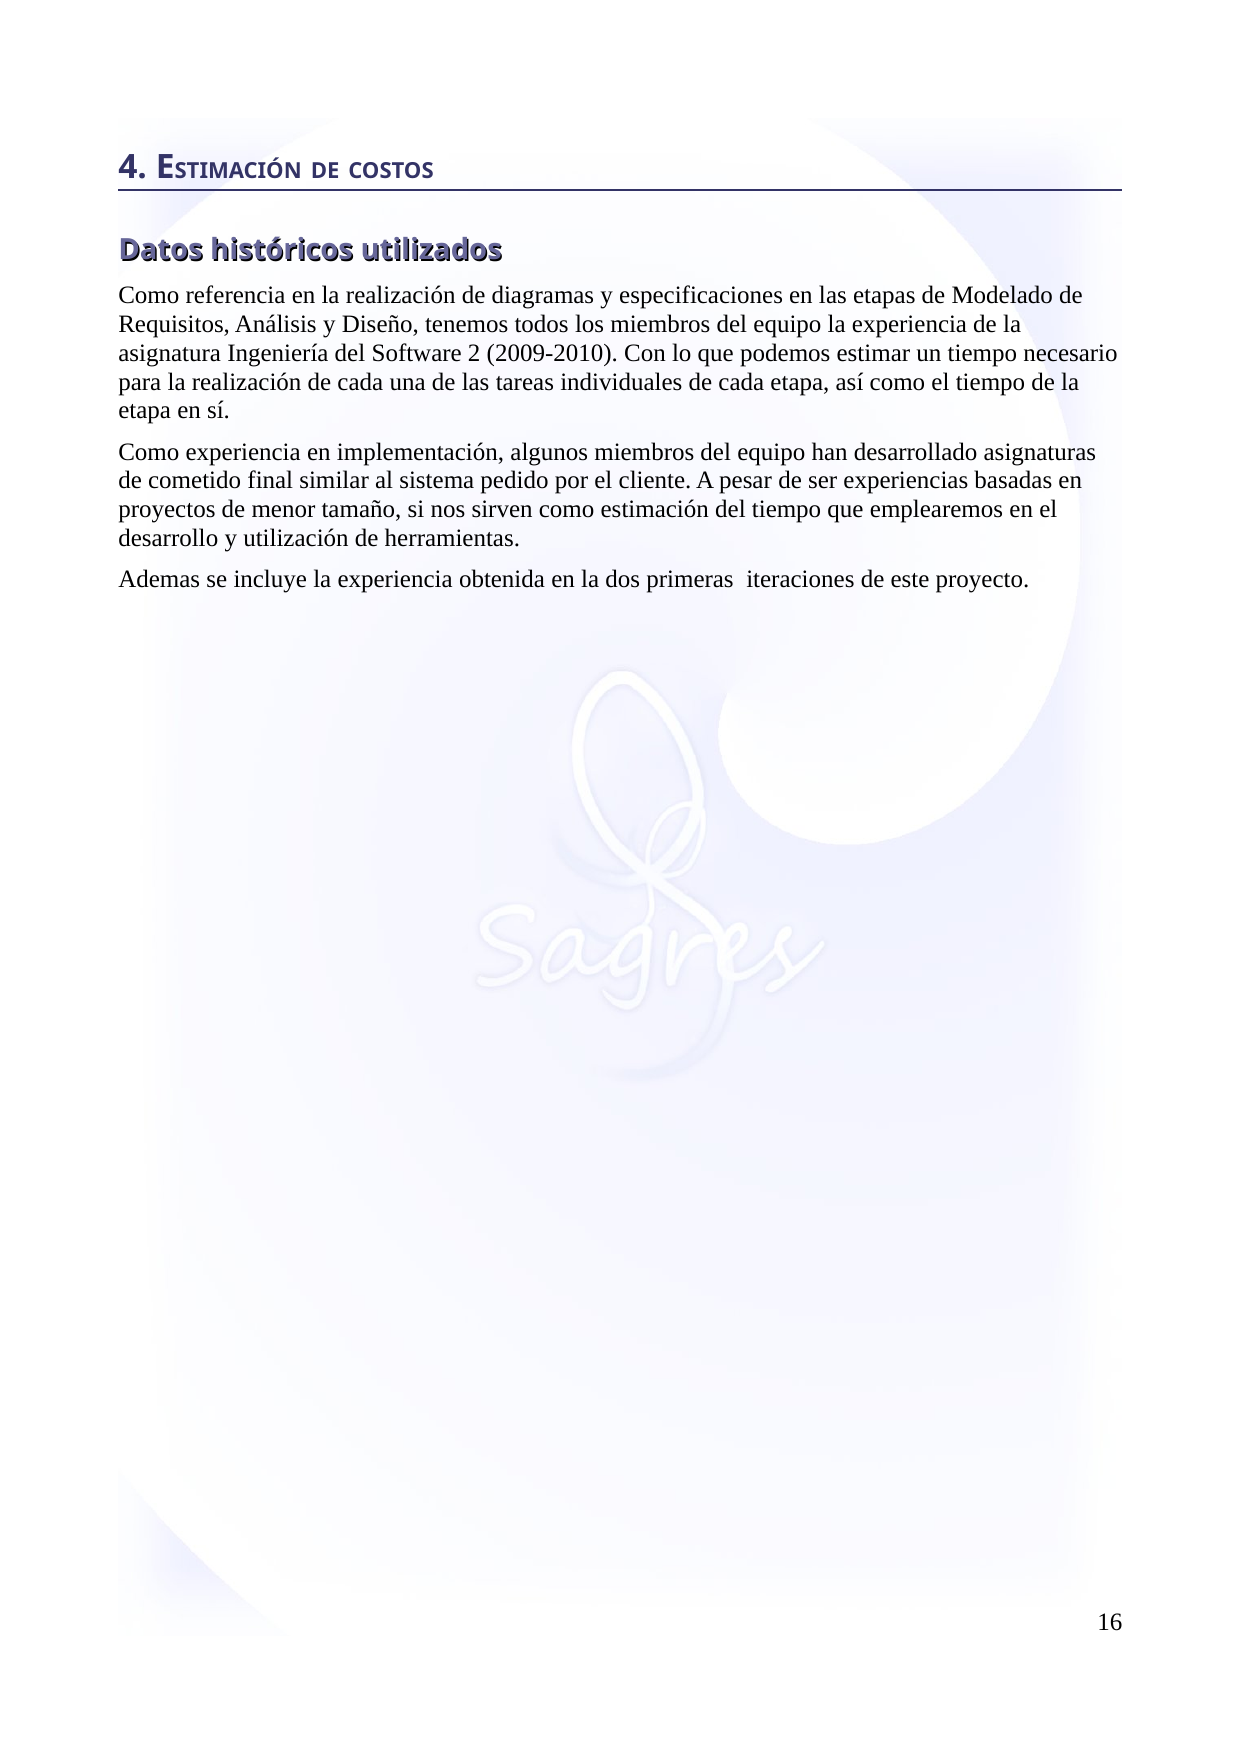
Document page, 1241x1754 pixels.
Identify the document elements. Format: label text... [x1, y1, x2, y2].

picture [118, 191, 1122, 228]
subtitle 4. Estimación de costos [118, 143, 1122, 189]
picture [118, 268, 1122, 281]
picture [118, 552, 1122, 564]
text Como experiencia en implementación, algunos miembros del equipo han desarrollado asignaturas de cometido final similar al sistema pedido por el cliente. A pesar de ser experiencias basadas en proyectos de menor tamaño, si nos sirven como estimación del tiempo que emplearemos en el desarrollo y utilización de herramientas. [118, 437, 1122, 552]
picture [118, 593, 1122, 1636]
picture [118, 424, 1122, 437]
subtitle Datos históricos utilizados [118, 228, 1122, 268]
text Ademas se incluye la experiencia obtenida en la dos primeras iteraciones de este proyecto. [118, 564, 1122, 593]
text Como referencia en la realización de diagramas y especificaciones en las etapas de Modelado de Requisitos, Análisis y Diseño, tenemos todos los miembros del equipo la experiencia de la asignatura Ingeniería del Software 2 (2009-2010). Con lo que podemos estimar un tiempo necesario para la realización de cada una de las tareas individuales de cada etapa, así como el tiempo de la etapa en sí. [118, 281, 1122, 424]
picture [118, 118, 1122, 143]
